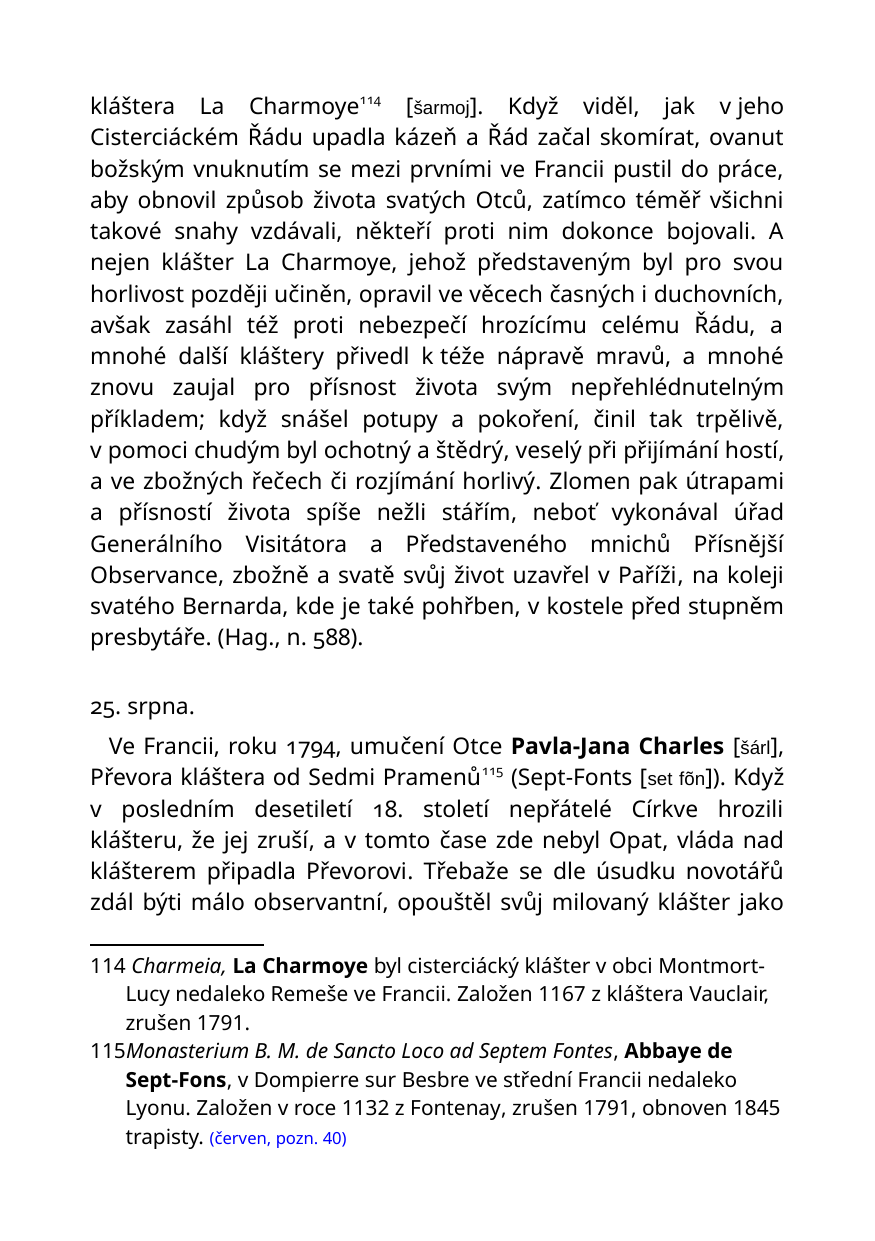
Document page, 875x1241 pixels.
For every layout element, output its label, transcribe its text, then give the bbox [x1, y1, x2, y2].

text Charmeia, La Charmoye byl cisterciácký klášter v obci Montmort-Lucy nedaleko Remeše ve Francii. Založen 1167 z kláštera Vauclair, zrušen 1791. [90, 951, 784, 1036]
text Monasterium B. M. de Sancto Loco ad Septem Fontes, Abbaye de Sept-Fons, v Dompierre sur Besbre ve střední Francii nedaleko Lyonu. Založen v roce 1132 z Fontenay, zrušen 1791, obnoven 1845 trapisty. (červen, pozn. 40) [90, 1036, 784, 1150]
text 25. srpna. [90, 690, 784, 721]
text Ve Francii, roku 1794, umučení Otce Pavla-Jana Charles [šárl], Převora kláštera od Sedmi Pramenů (Sept-Fonts [set fõn]). Když v posledním desetiletí 18. století nepřátelé Církve hrozili klášteru, že jej zruší, a v tomto čase zde nebyl Opat, vláda nad klášterem připadla Převorovi. Třebaže se dle úsudku novotářů zdál býti málo observantní, opouštěl svůj milovaný klášter jako [90, 730, 784, 917]
text kláštera La Charmoye [šarmoj]. Když viděl, jak v jeho Cisterciáckém Řádu upadla kázeň a Řád začal skomírat, ovanut božským vnuknutím se mezi prvními ve Francii pustil do práce, aby obnovil způsob života svatých Otců, zatímco téměř všichni takové snahy vzdávali, někteří proti nim dokonce bojovali. A nejen klášter La Charmoye, jehož představeným byl pro svou horlivost později učiněn, opravil ve věcech časných i duchovních, avšak zasáhl též proti nebezpečí hrozícímu celému Řádu, a mnohé další kláštery přivedl k téže nápravě mravů, a mnohé znovu zaujal pro přísnost života svým nepřehlédnutelným příkladem; když snášel potupy a pokoření, činil tak trpělivě, v pomoci chudým byl ochotný a štědrý, veselý při přijímání hostí, a ve zbožných řečech či rozjímání horlivý. Zlomen pak útrapami a přísností života spíše nežli stářím, neboť vykonával úřad Generálního Visitátora a Představeného mnichů Přísnější Observance, zbožně a svatě svůj život uzavřel v Paříži, na koleji svatého Bernarda, kde je také pohřben, v kostele před stupněm presbytáře. (Hag., n. 588). [90, 90, 784, 652]
